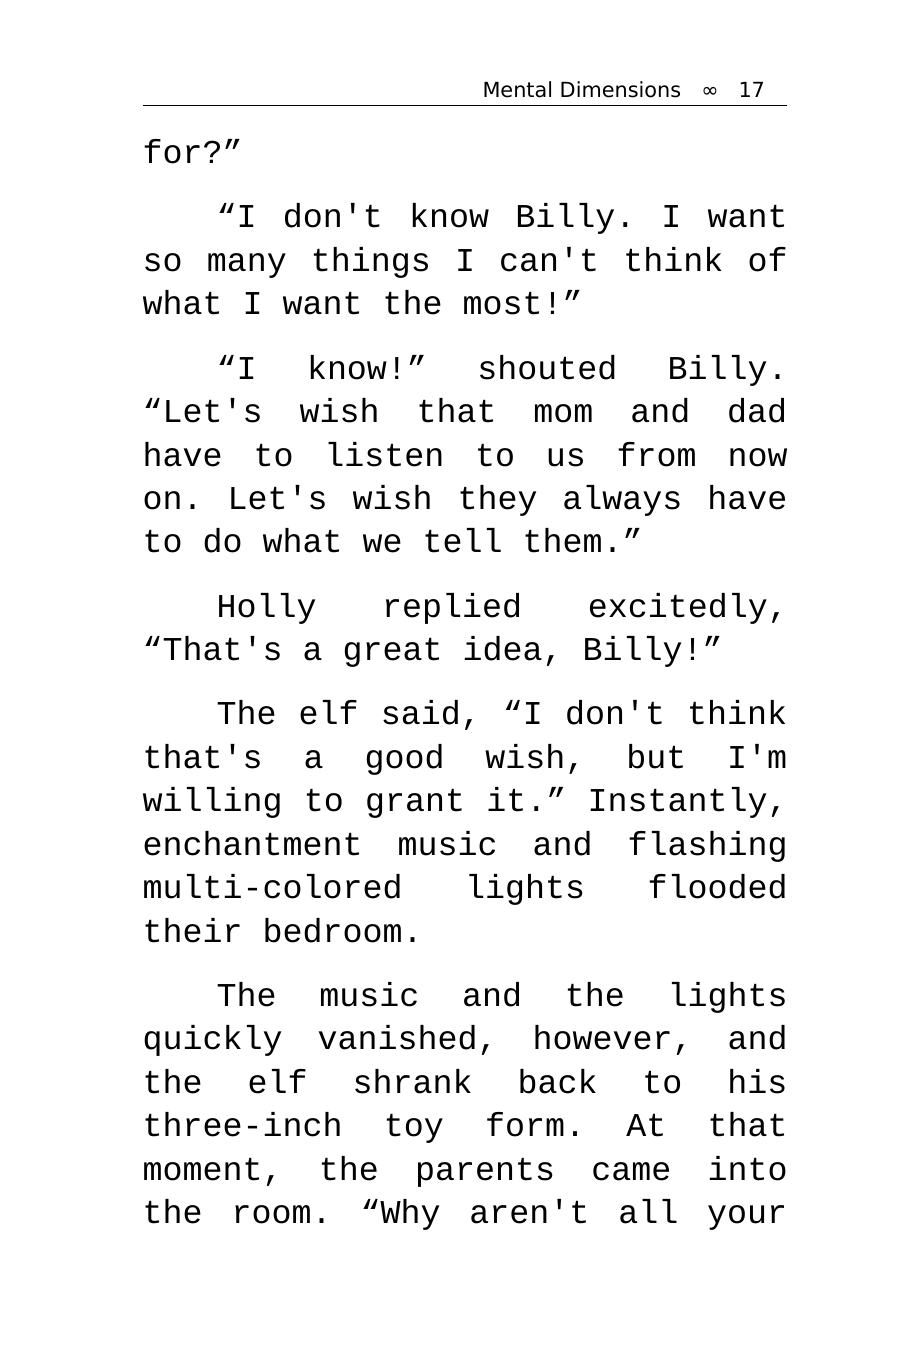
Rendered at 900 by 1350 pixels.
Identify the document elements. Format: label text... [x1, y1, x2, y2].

text Holly replied excitedly, “That's a great idea, Billy!” [142, 589, 787, 671]
text The music and the lights quickly vanished, however, and the elf shrank back to his three-inch toy form. At that moment, the parents came into the room. “Why aren't all your [142, 978, 787, 1233]
text for?” [142, 136, 787, 174]
text “I know!” shouted Billy. “Let's wish that mom and dad have to listen to us from now on. Let's wish they always have to do what we tell them.” [142, 351, 787, 563]
text “I don't know Billy. I want so many things I can't think of what I want the most!” [142, 200, 787, 325]
text The elf said, “I don't think that's a good wish, but I'm willing to grant it.” Instantly, enchantment music and flashing multi-colored lights flooded their bedroom. [142, 697, 787, 952]
